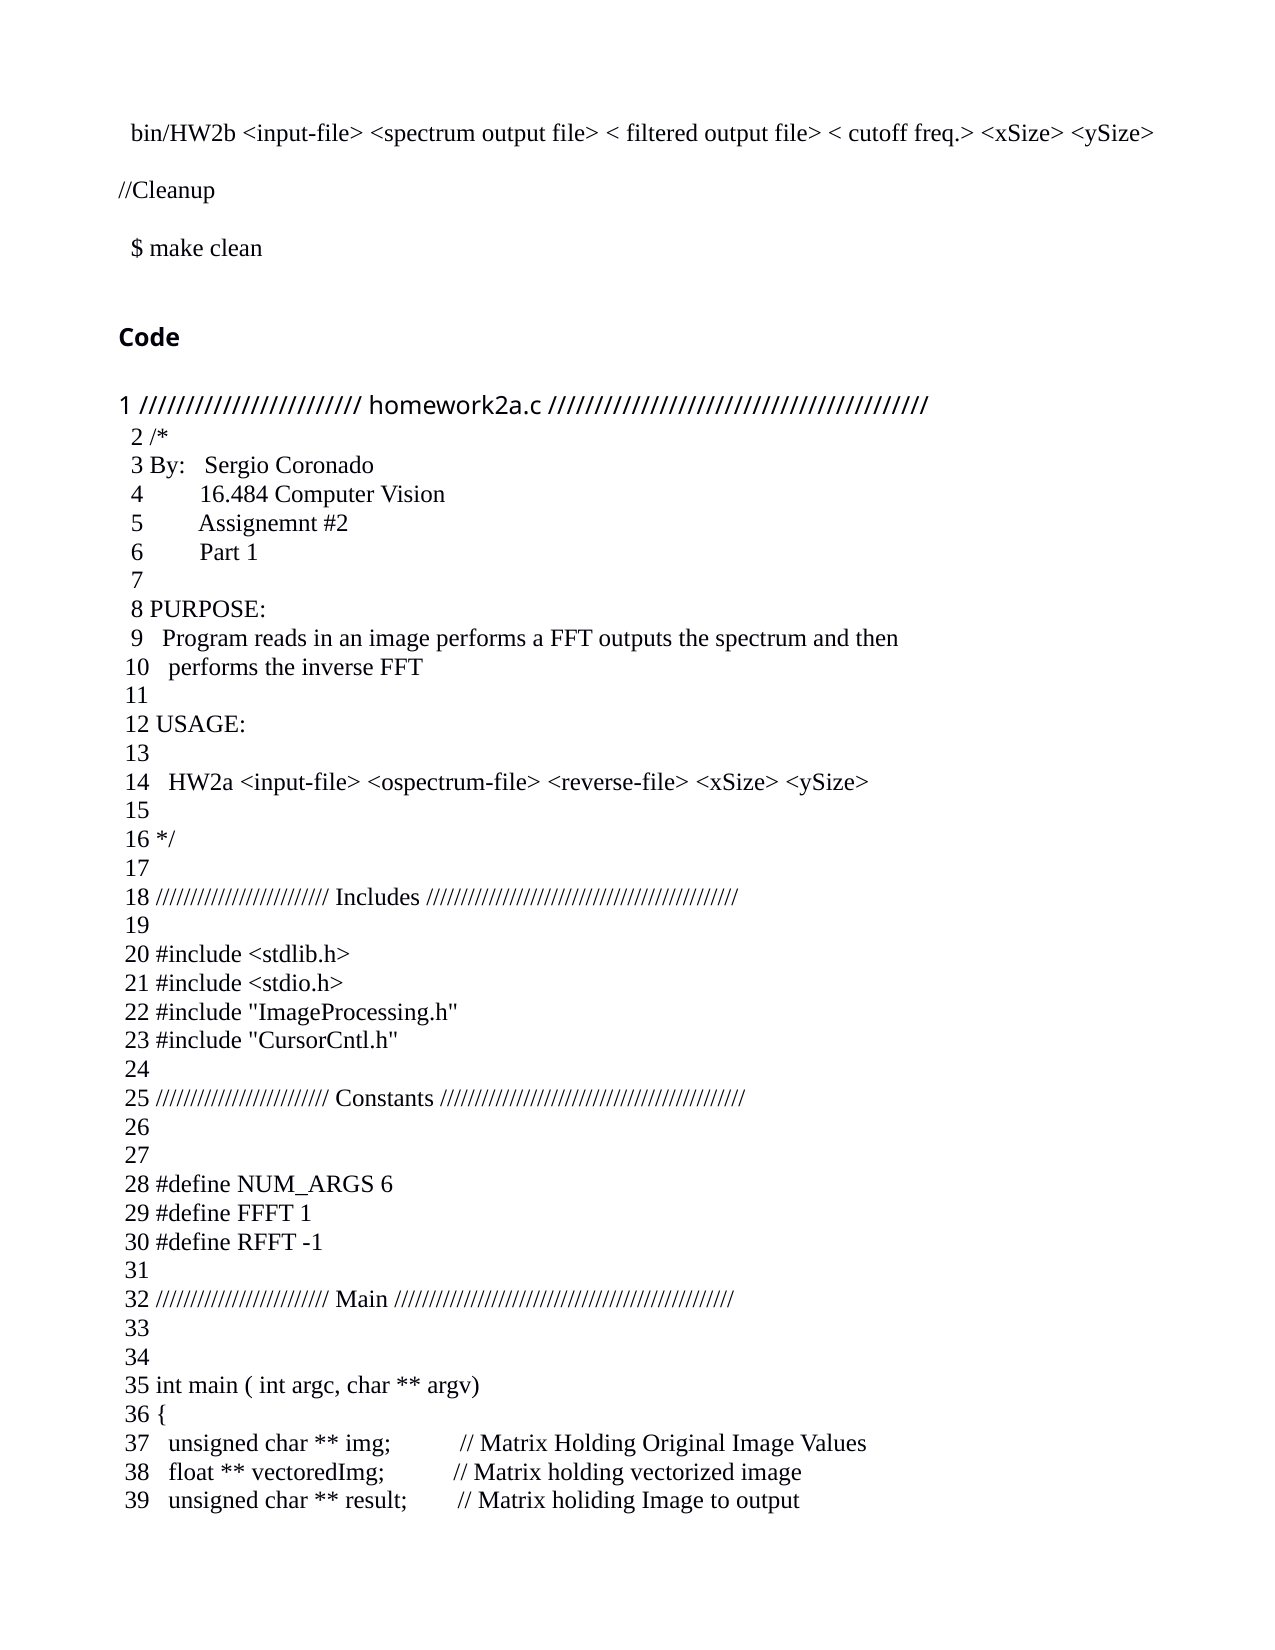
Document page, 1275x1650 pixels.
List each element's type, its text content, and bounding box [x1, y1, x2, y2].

text 15 [118, 795, 1157, 824]
text Code [118, 319, 1157, 353]
text 26 [118, 1112, 1157, 1140]
text $ make clean [118, 233, 1157, 262]
text 1 //////////////////////// homework2a.c ///////////////////////////////////////// [118, 387, 1157, 422]
text 3 By: Sergio Coronado [118, 450, 1157, 479]
text 6 Part 1 [118, 537, 1157, 565]
text 33 [118, 1313, 1157, 1342]
text 11 [118, 680, 1157, 709]
text 14 HW2a <input-file> <ospectrum-file> <reverse-file> <xSize> <ySize> [118, 767, 1157, 795]
text 30 #define RFFT -1 [118, 1227, 1157, 1255]
text 2 /* [118, 422, 1157, 450]
text 8 PURPOSE: [118, 594, 1157, 623]
text //Cleanup [118, 176, 1157, 204]
text 25 ///////////////////////// Constants //////////////////////////////////////////// [118, 1083, 1157, 1112]
text 21 #include <stdio.h> [118, 968, 1157, 997]
text 38 float ** vectoredImg; // Matrix holding vectorized image [118, 1457, 1157, 1485]
text 13 [118, 738, 1157, 767]
text 24 [118, 1054, 1157, 1083]
text 10 performs the inverse FFT [118, 652, 1157, 680]
text 31 [118, 1255, 1157, 1284]
text 37 unsigned char ** img; // Matrix Holding Original Image Values [118, 1428, 1157, 1457]
text 18 ///////////////////////// Includes ///////////////////////////////////////////// [118, 882, 1157, 910]
text 9 Program reads in an image performs a FFT outputs the spectrum and then [118, 623, 1157, 652]
text 32 ///////////////////////// Main ///////////////////////////////////////////////// [118, 1284, 1157, 1313]
text 4 16.484 Computer Vision [118, 479, 1157, 508]
text 39 unsigned char ** result; // Matrix holiding Image to output [118, 1485, 1157, 1514]
text 27 [118, 1140, 1157, 1169]
text 22 #include "ImageProcessing.h" [118, 997, 1157, 1025]
text 28 #define NUM_ARGS 6 [118, 1169, 1157, 1198]
text 19 [118, 910, 1157, 939]
text 20 #include <stdlib.h> [118, 939, 1157, 968]
text 36 { [118, 1399, 1157, 1428]
text bin/HW2b <input-file> <spectrum output file> < filtered output file> < cutoff freq.> <xSize> <ySize> [118, 118, 1157, 147]
text 17 [118, 853, 1157, 882]
text 34 [118, 1342, 1157, 1370]
text 12 USAGE: [118, 709, 1157, 738]
text 29 #define FFFT 1 [118, 1198, 1157, 1227]
text 35 int main ( int argc, char ** argv) [118, 1370, 1157, 1399]
text 23 #include "CursorCntl.h" [118, 1025, 1157, 1054]
text 7 [118, 565, 1157, 594]
text 16 */ [118, 824, 1157, 853]
text 5 Assignemnt #2 [118, 508, 1157, 537]
